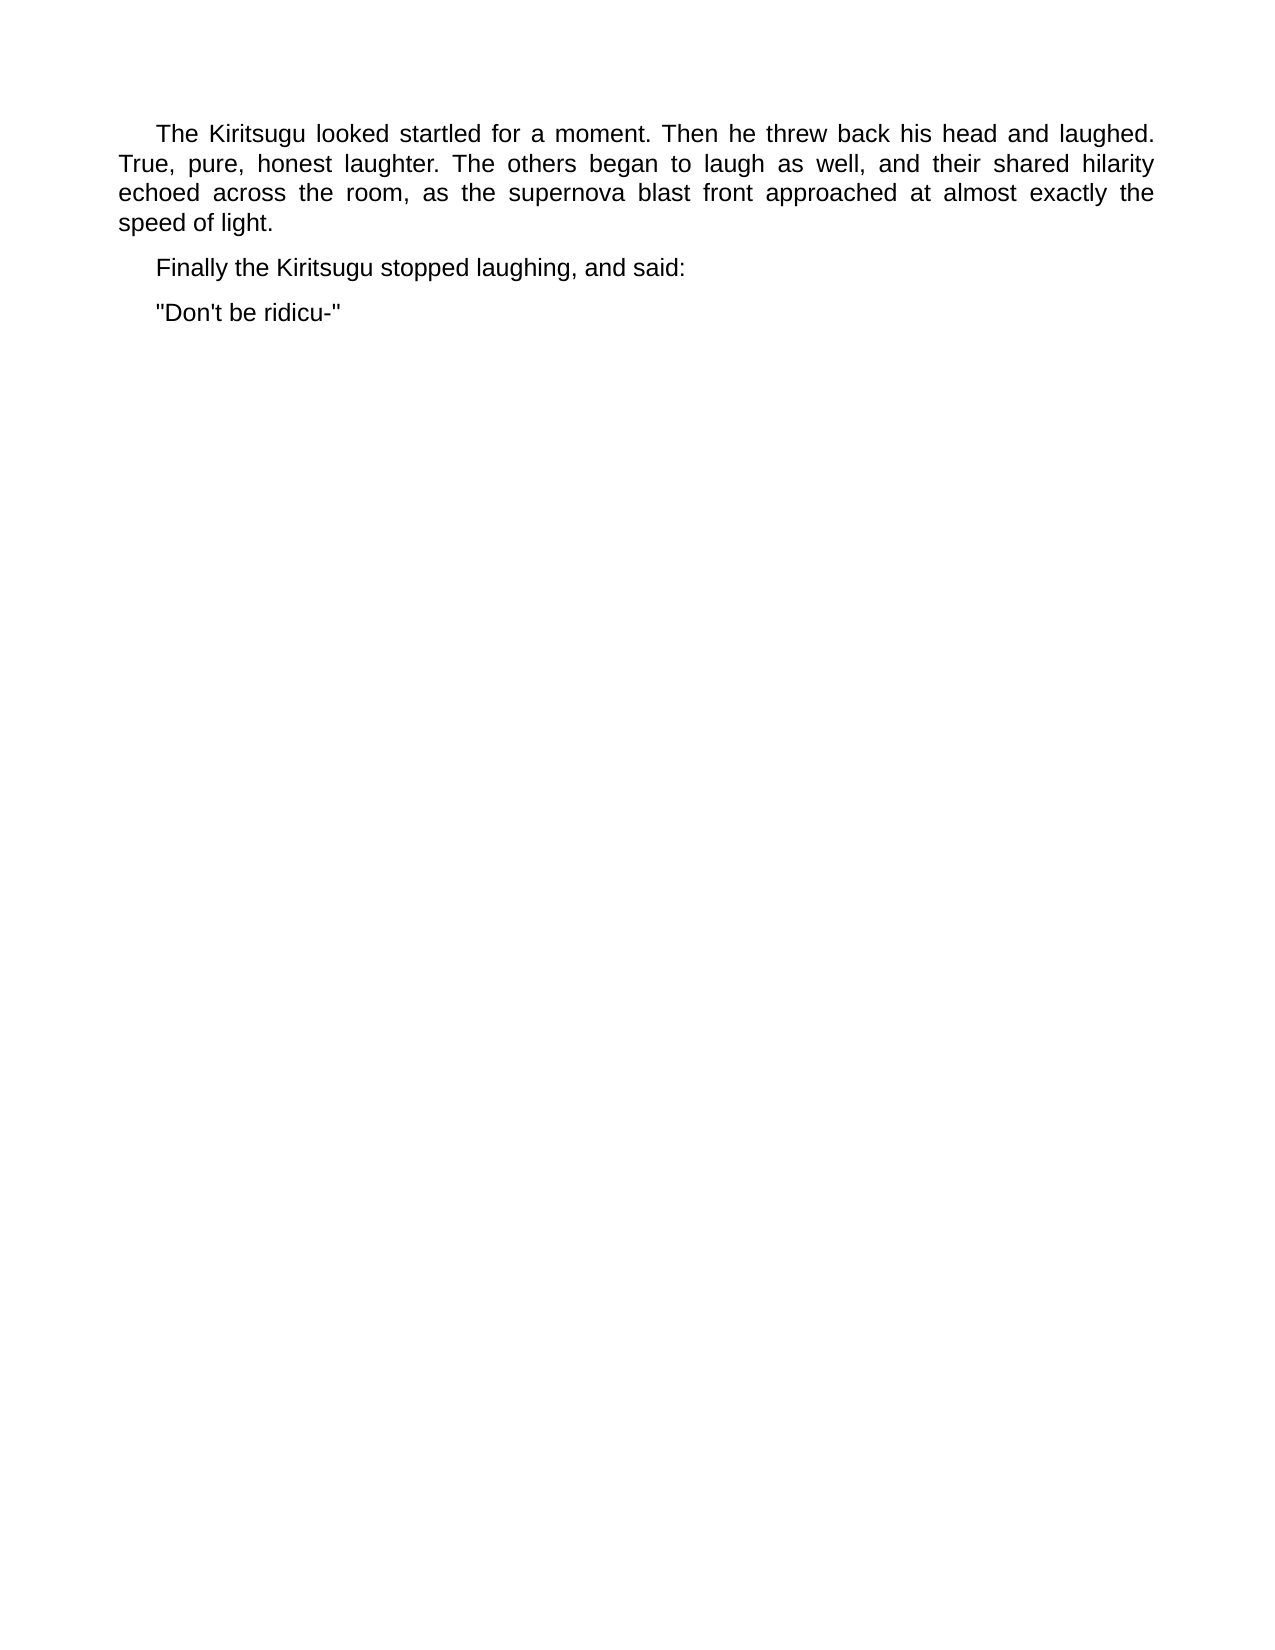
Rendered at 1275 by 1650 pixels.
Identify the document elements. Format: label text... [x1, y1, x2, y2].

text "Don't be ridicu-" [118, 297, 1157, 326]
text The Kiritsugu looked startled for a moment. Then he threw back his head and laughed. True, pure, honest laughter. The others began to laugh as well, and their shared hilarity echoed across the room, as the supernova blast front approached at almost exactly the speed of light. [118, 118, 1157, 237]
text Finally the Kiritsugu stopped laughing, and said: [118, 252, 1157, 282]
